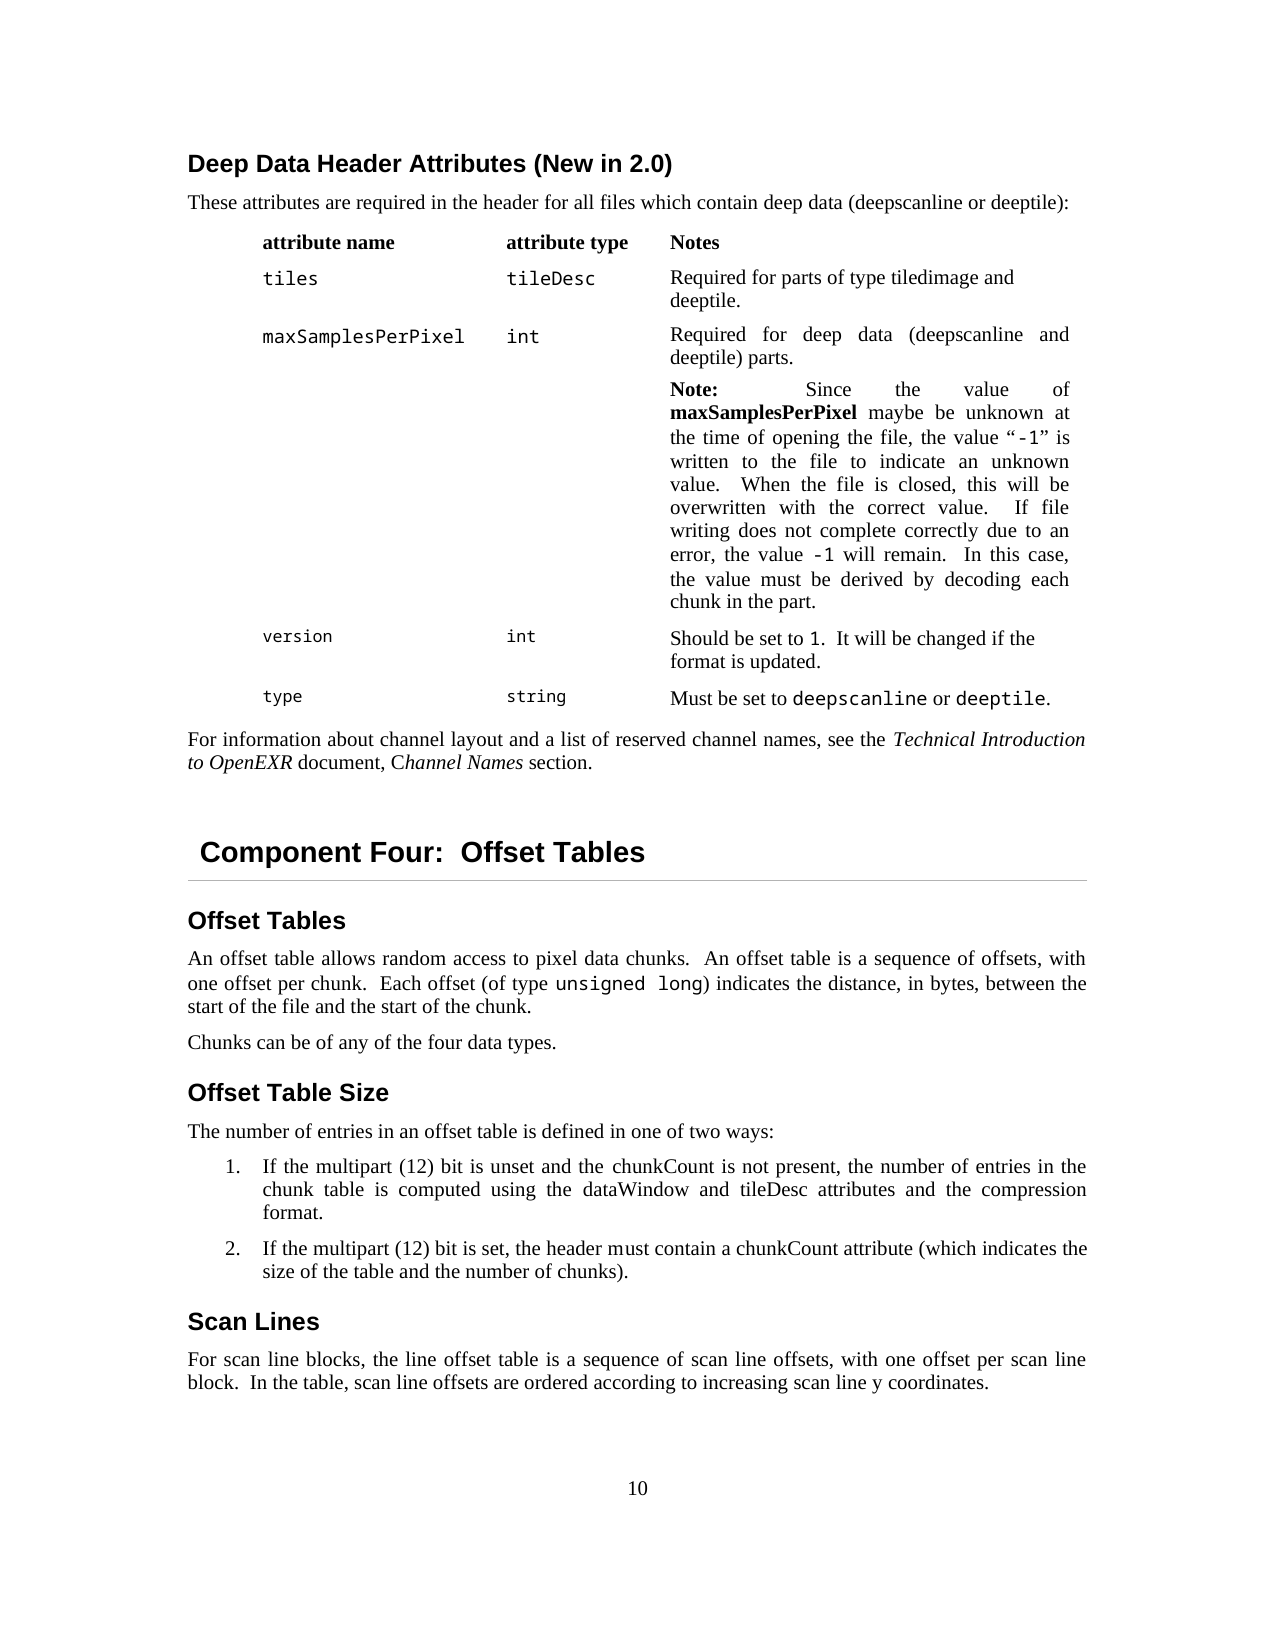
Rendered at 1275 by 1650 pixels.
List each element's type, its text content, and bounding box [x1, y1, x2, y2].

text These attributes are required in the header for all files which contain deep data (deepscanline or deeptile): [187, 191, 1087, 213]
subtitle Offset Table Size [187, 1079, 1087, 1107]
table_cell version [256, 619, 500, 679]
table_cell type [256, 679, 500, 716]
subtitle Scan Lines [187, 1308, 1087, 1336]
table_cell Required for deep data (deepscanline and deeptile) parts. Note: Since the value of maxSamplesPerPixel maybe be unknown at the time of opening the file, the value “-1” is written to the file to indicate an unknown value. When the file is closed, this will be overwritten with the correct value. If file writing does not complete correctly due to an error, the value -1 will remain. In this case, the value must be derived by decoding each chunk in the part. [664, 318, 1076, 619]
text For scan line blocks, the line offset table is a sequence of scan line offsets, with one offset per scan line block. In the table, scan line offsets are ordered according to increasing scan line y coordinates. [187, 1348, 1087, 1394]
text The number of entries in an offset table is defined in one of two ways: [187, 1119, 1087, 1142]
table_header attribute type [500, 226, 664, 260]
table_cell Should be set to 1. It will be changed if the format is updated. [664, 619, 1076, 679]
table_cell int [500, 318, 664, 619]
list If the multipart (12) bit is set, the header must contain a chunkCount attribute (which indicates the size of the table and the number of chunks). [225, 1237, 1087, 1283]
table_cell Must be set to deepscanline or deeptile. [664, 679, 1076, 716]
table_cell tileDesc [500, 260, 664, 317]
text For information about channel layout and a list of reserved channel names, see the Technical Introduction to OpenEXR document, Channel Names section. [187, 728, 1087, 774]
subtitle Deep Data Header Attributes (New in 2.0) [187, 150, 1087, 178]
subtitle Offset Tables [187, 906, 1087, 934]
table_cell Required for parts of type tiledimage and deeptile. [664, 260, 1076, 317]
table_cell int [500, 619, 664, 679]
list If the multipart (12) bit is unset and the chunkCount is not present, the number of entries in the chunk table is computed using the dataWindow and tileDesc attributes and the compression format. [225, 1155, 1087, 1224]
table_cell tiles [256, 260, 500, 317]
table_cell string [500, 679, 664, 716]
text Chunks can be of any of the four data types. [187, 1031, 1087, 1054]
text An offset table allows random access to pixel data chunks. An offset table is a sequence of offsets, with one offset per chunk. Each offset (of type unsigned long) indicates the distance, in bytes, between the start of the file and the start of the chunk. [187, 947, 1087, 1018]
subtitle Component Four: Offset Tables [187, 824, 1087, 881]
table_header attribute name [256, 226, 500, 260]
table_cell maxSamplesPerPixel [256, 318, 500, 619]
table_header Notes [664, 226, 1076, 260]
